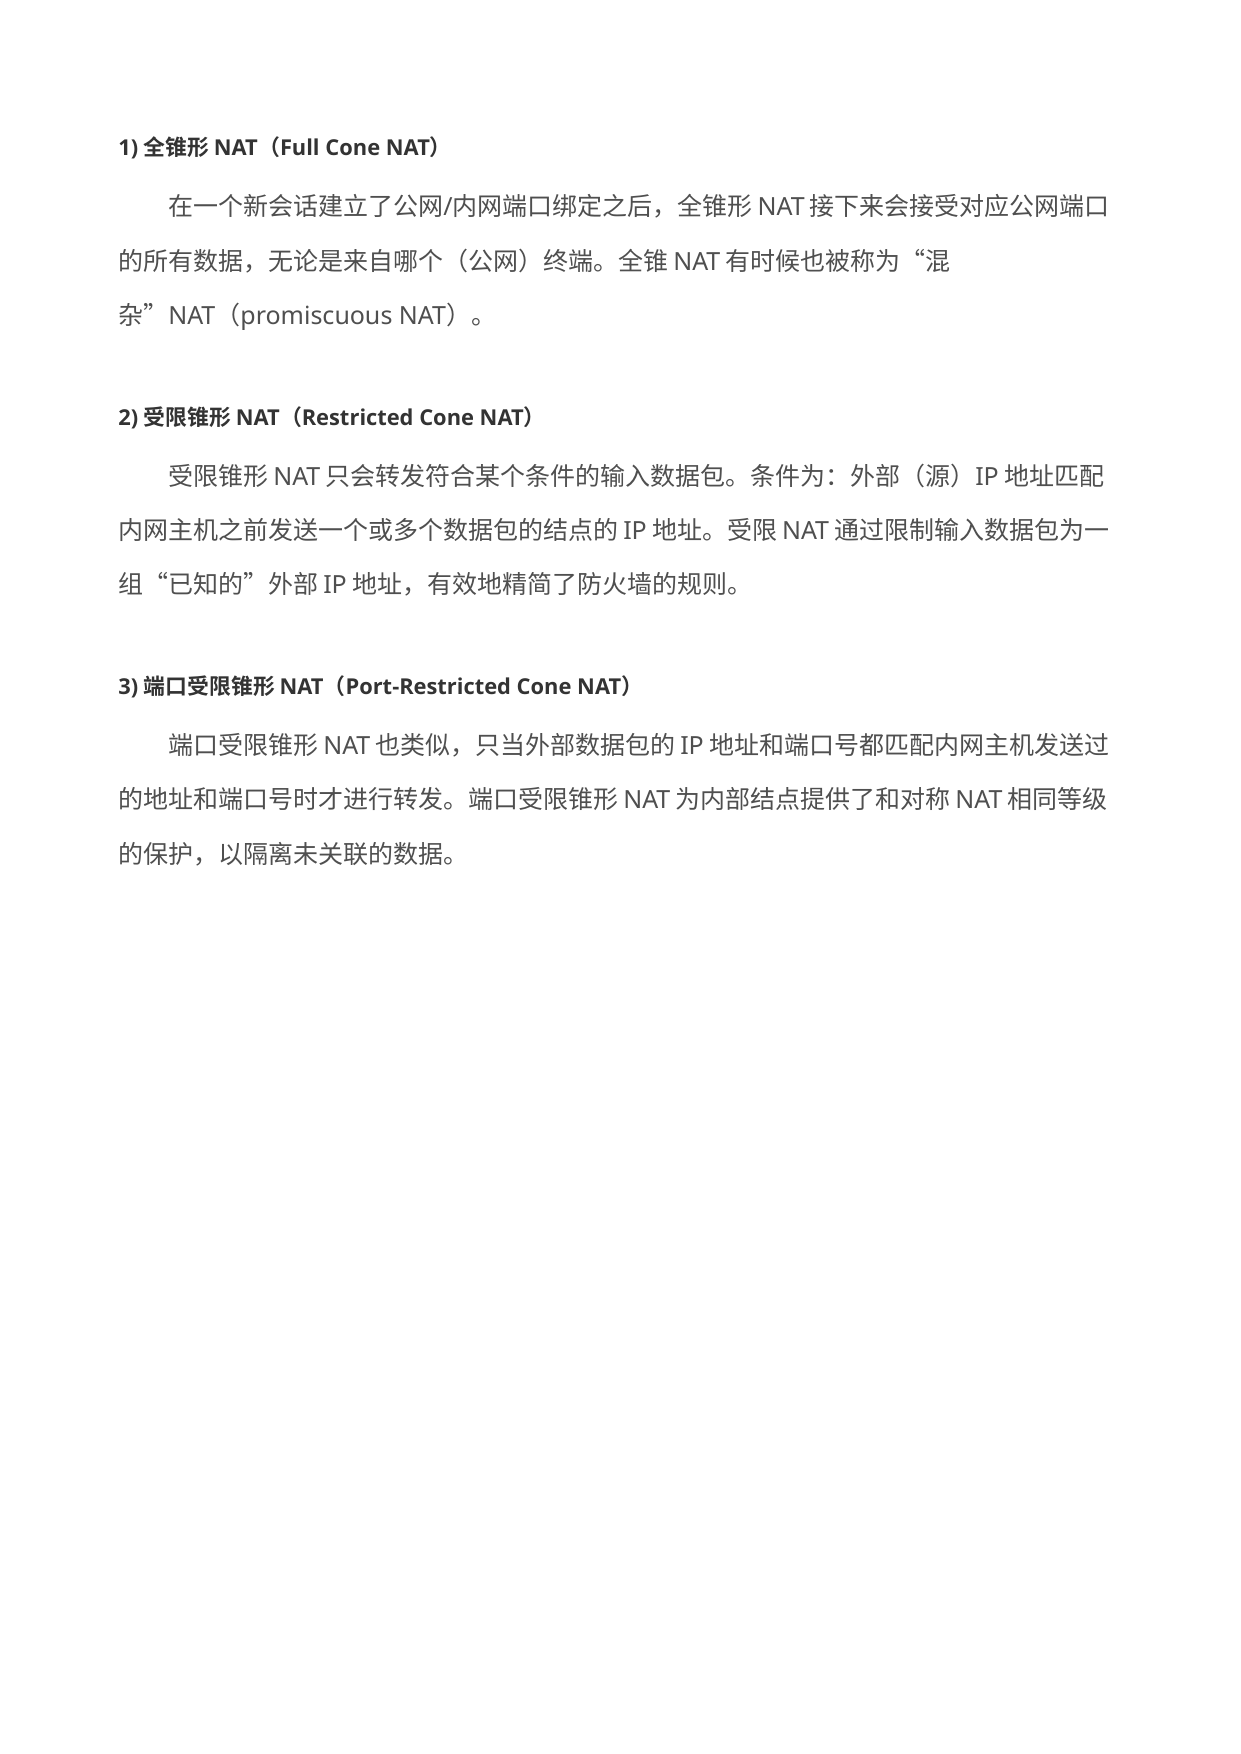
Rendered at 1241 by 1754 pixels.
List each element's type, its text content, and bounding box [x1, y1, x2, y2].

text 在一个新会话建立了公网/内网端口绑定之后，全锥形NAT接下来会接受对应公网端口的所有数据，无论是来自哪个（公网）终端。全锥NAT有时候也被称为“混杂”NAT（promiscuous NAT）。 [118, 187, 1122, 332]
subtitle 1) 全锥形NAT（Full Cone NAT） [118, 118, 1122, 162]
subtitle 3) 端口受限锥形NAT（Port-Restricted Cone NAT） [118, 657, 1122, 701]
text 端口受限锥形NAT也类似，只当外部数据包的IP地址和端口号都匹配内网主机发送过的地址和端口号时才进行转发。端口受限锥形NAT为内部结点提供了和对称NAT相同等级的保护，以隔离未关联的数据。 [118, 726, 1122, 871]
subtitle 2) 受限锥形NAT（Restricted Cone NAT） [118, 387, 1122, 431]
text 受限锥形NAT只会转发符合某个条件的输入数据包。条件为：外部（源）IP地址匹配内网主机之前发送一个或多个数据包的结点的IP地址。受限NAT通过限制输入数据包为一组“已知的”外部IP地址，有效地精简了防火墙的规则。 [118, 456, 1122, 601]
